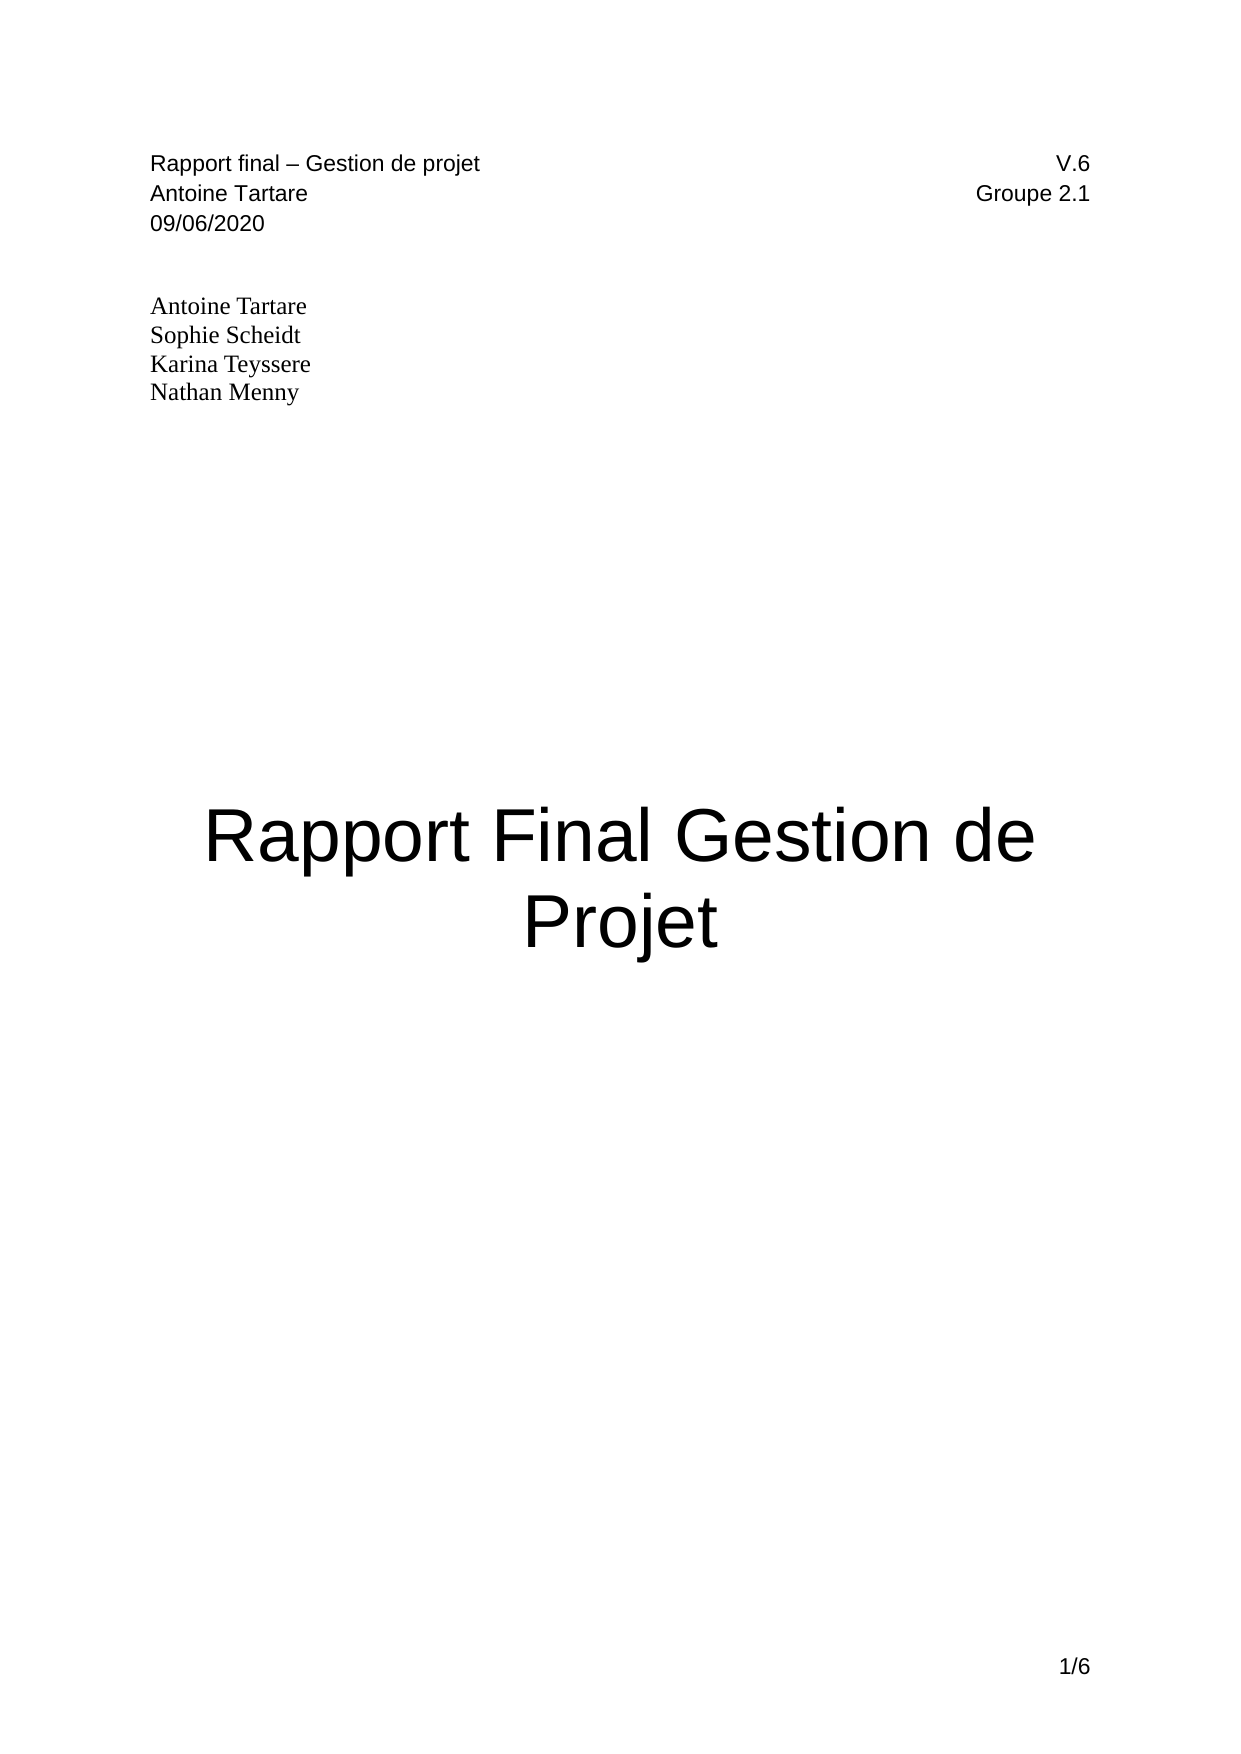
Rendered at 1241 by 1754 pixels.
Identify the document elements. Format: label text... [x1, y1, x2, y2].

text Rapport Final Gestion de Projet [150, 791, 1090, 963]
text Sophie Scheidt [150, 320, 1090, 349]
text Nathan Menny [150, 377, 1090, 406]
text Karina Teyssere [150, 349, 1090, 377]
text Antoine Tartare [150, 291, 1090, 320]
